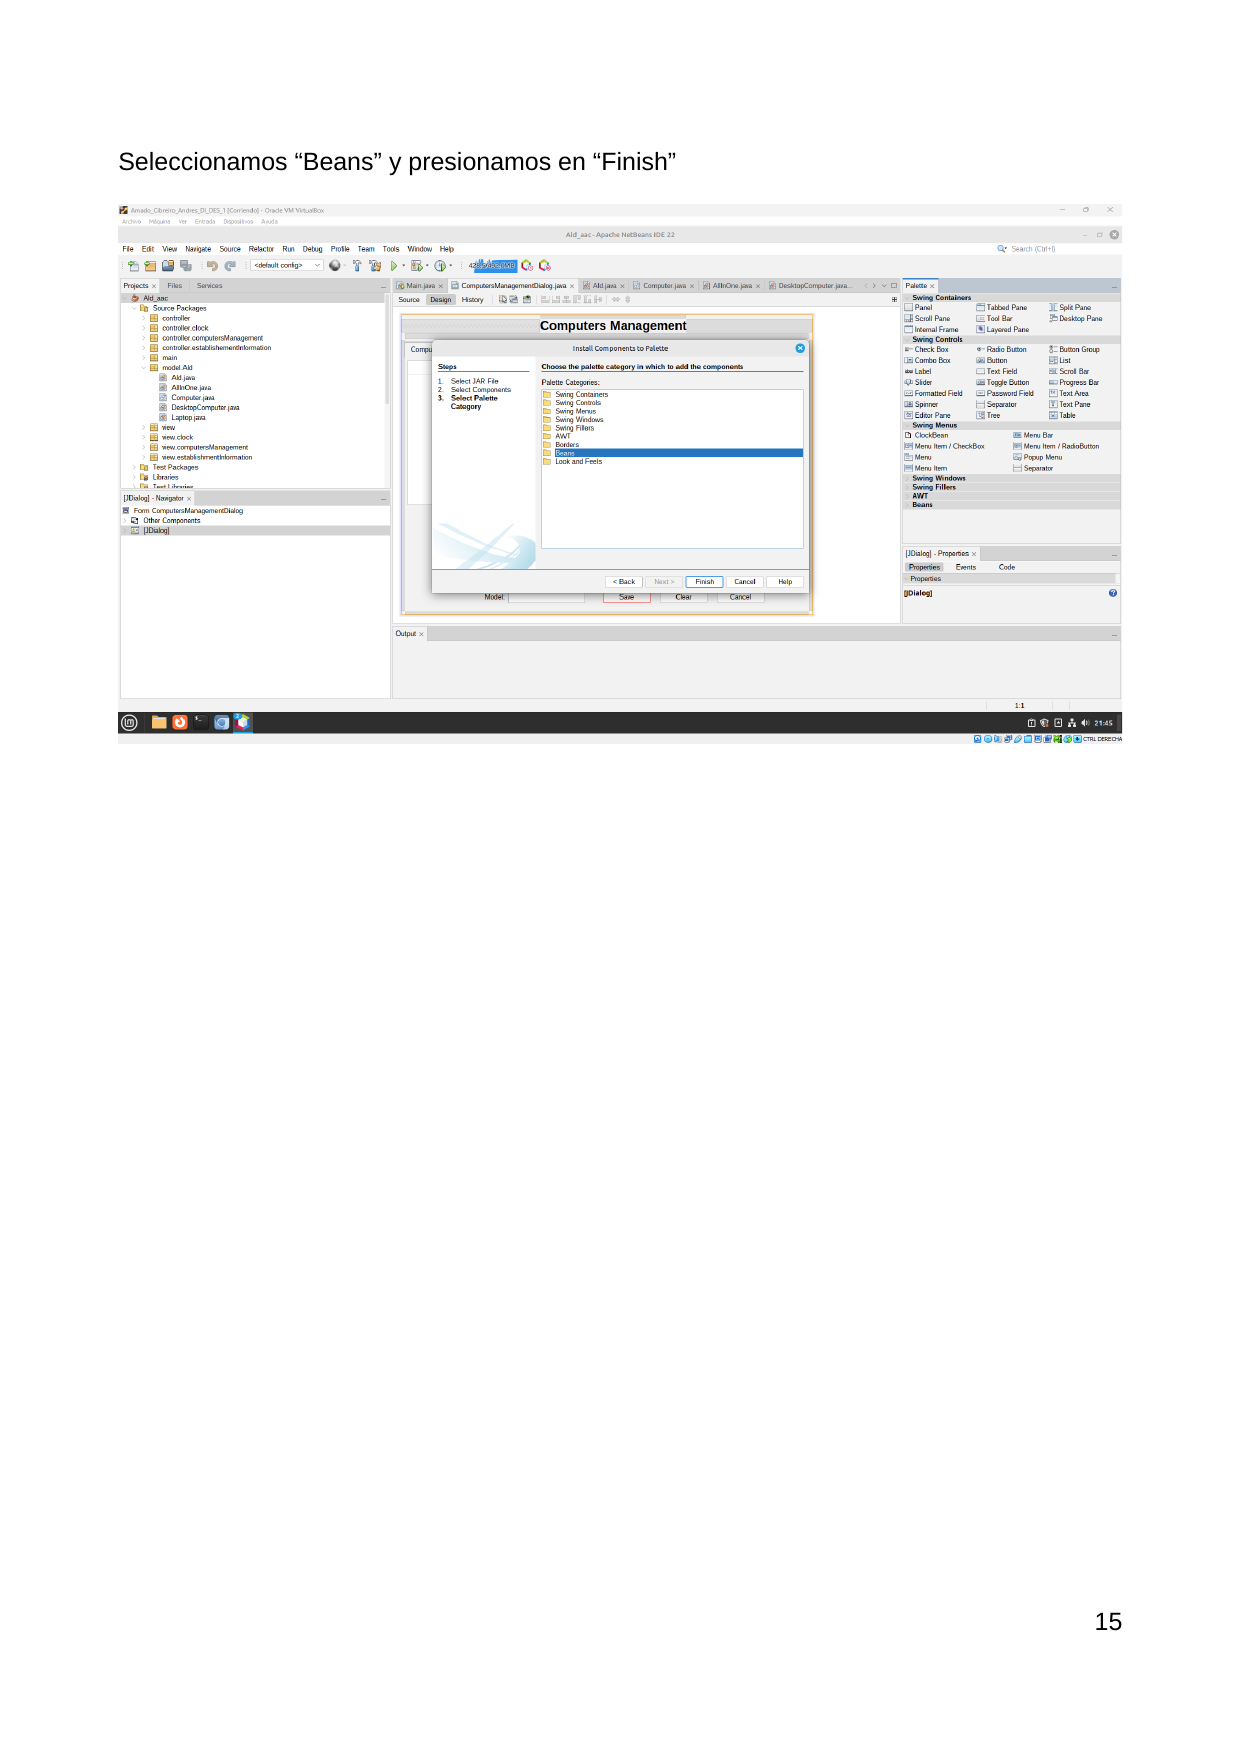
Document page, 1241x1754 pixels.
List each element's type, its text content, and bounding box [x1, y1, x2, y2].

text Seleccionamos “Beans” y presionamos en “Finish” [118, 147, 1122, 176]
picture [118, 204, 1123, 744]
